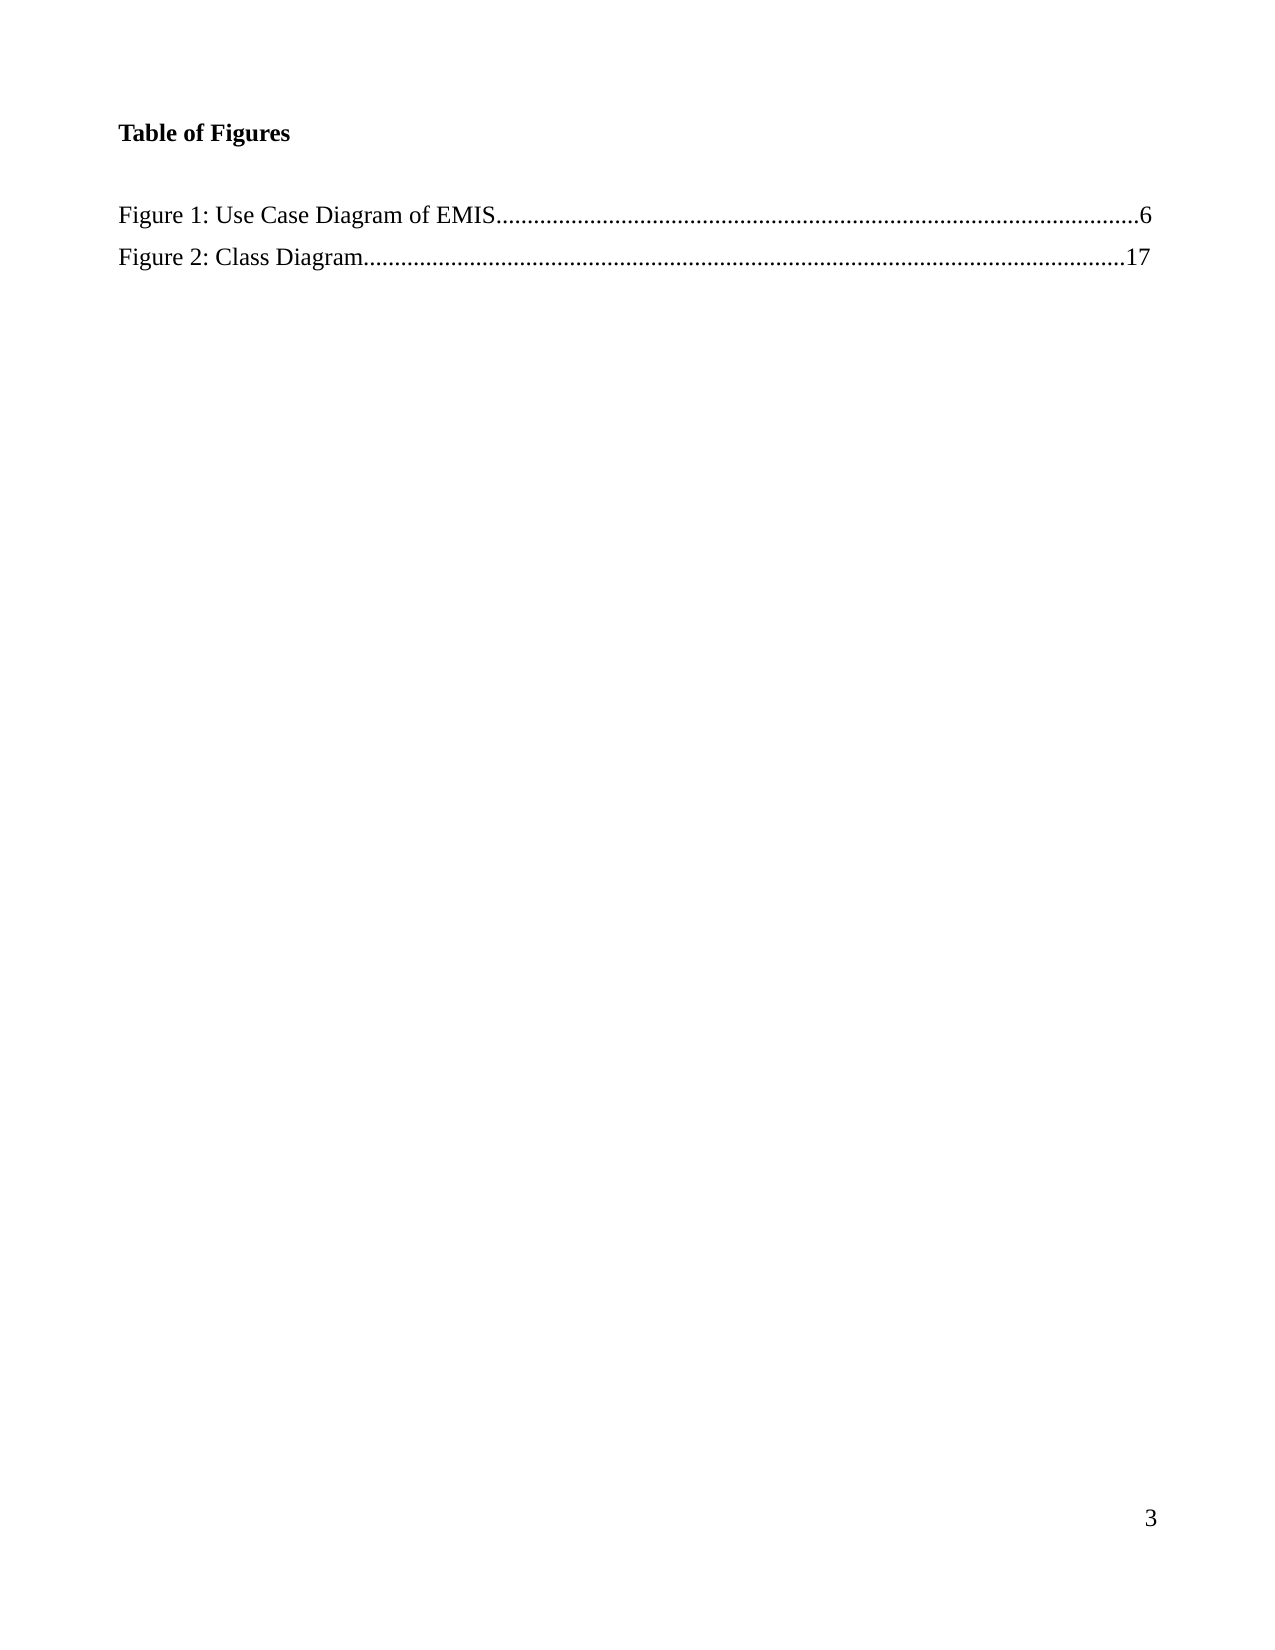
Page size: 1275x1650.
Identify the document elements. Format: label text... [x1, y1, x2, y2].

text Figure 2: Class Diagram..........................................................................................................................17 [118, 242, 1157, 271]
text Table of Figures [118, 118, 1157, 147]
text Figure 1: Use Case Diagram of EMIS.......................................................................................................6 [118, 201, 1157, 229]
